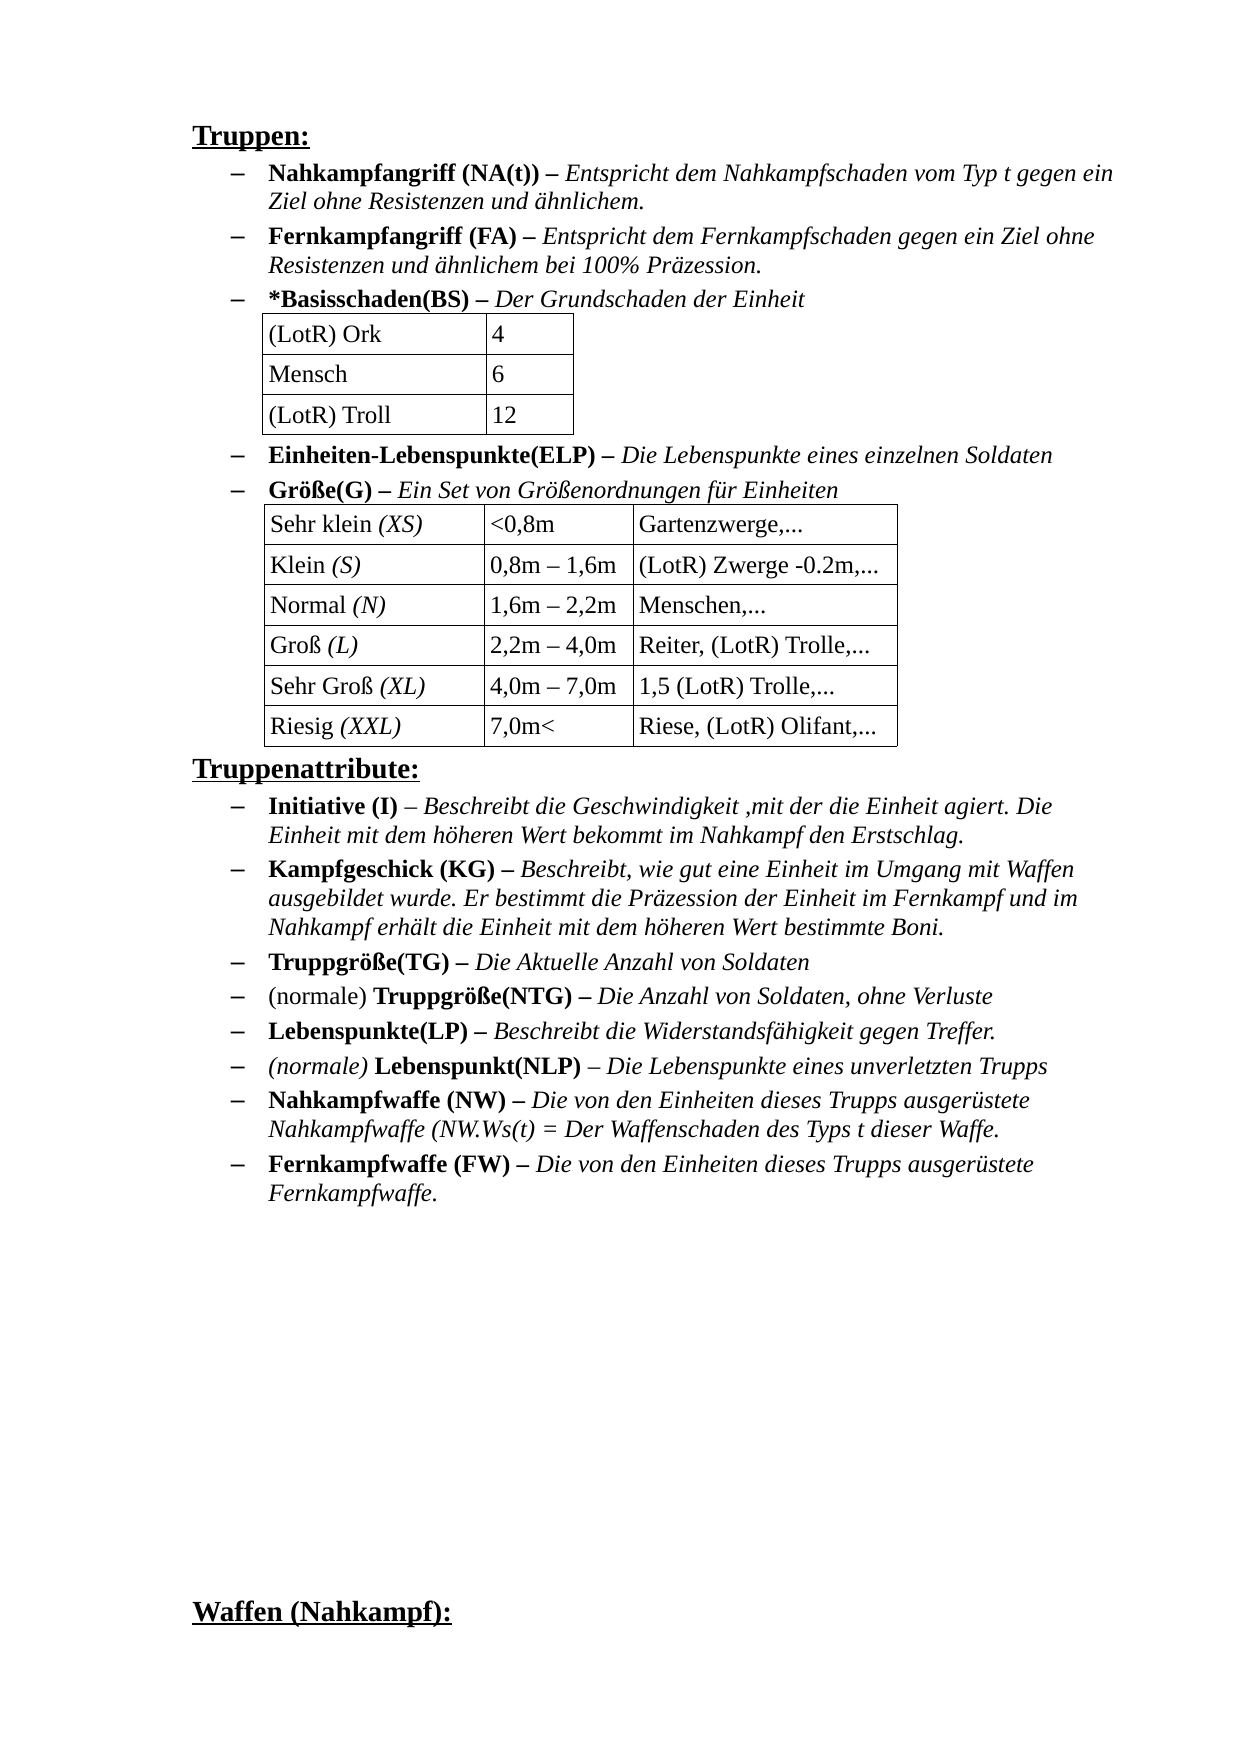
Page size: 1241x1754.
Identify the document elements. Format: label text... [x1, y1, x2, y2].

table_cell 4,0m – 7,0m [485, 666, 633, 705]
table_cell (LotR) Zwerge -0.2m,... [634, 545, 897, 584]
table_cell 1,6m – 2,2m [485, 585, 633, 624]
table_header <0,8m [485, 505, 633, 544]
table_cell 0,8m – 1,6m [485, 545, 633, 584]
text Truppenattribute: [118, 752, 1122, 785]
table_cell Sehr Groß (XL) [265, 666, 484, 705]
list Initiative (I) – Beschreibt die Geschwindigkeit ,mit der die Einheit agiert. Die Einheit mit dem höheren Wert bekommt im Nahkampf den Erstschlag. [231, 791, 1122, 848]
table_cell (LotR) Troll [263, 395, 486, 434]
list Truppgröße(TG) – Die Aktuelle Anzahl von Soldaten [231, 947, 1122, 975]
table_cell 12 [487, 395, 573, 434]
list Größe(G) – Ein Set von Größenordnungen für Einheiten [231, 475, 1122, 504]
table_cell 7,0m< [485, 706, 633, 746]
table_header Sehr klein (XS) [265, 505, 484, 544]
text Truppen: [118, 118, 1122, 152]
table_cell Groß (L) [265, 626, 484, 665]
table_cell Reiter, (LotR) Trolle,... [634, 626, 897, 665]
list Kampfgeschick (KG) – Beschreibt, wie gut eine Einheit im Umgang mit Waffen ausgebildet wurde. Er bestimmt die Präzession der Einheit im Fernkampf und im Nahkampf erhält die Einheit mit dem höheren Wert bestimmte Boni. [231, 854, 1122, 941]
table_cell Normal (N) [265, 585, 484, 624]
text Waffen (Nahkampf): [118, 1594, 1122, 1627]
list Nahkampfwaffe (NW) – Die von den Einheiten dieses Trupps ausgerüstete Nahkampfwaffe (NW.Ws(t) = Der Waffenschaden des Typs t dieser Waffe. [231, 1085, 1122, 1143]
table_header (LotR) Ork [263, 314, 486, 353]
table_cell Riese, (LotR) Olifant,... [634, 706, 897, 746]
list (normale) Truppgröße(NTG) – Die Anzahl von Soldaten, ohne Verluste [231, 981, 1122, 1010]
table_cell Menschen,... [634, 585, 897, 624]
table_header 4 [487, 314, 573, 353]
list *Basisschaden(BS) – Der Grundschaden der Einheit [231, 284, 1122, 313]
table_cell 1,5 (LotR) Trolle,... [634, 666, 897, 705]
table_cell Mensch [263, 355, 486, 394]
table_cell 6 [487, 355, 573, 394]
table_cell 2,2m – 4,0m [485, 626, 633, 665]
list Lebenspunkte(LP) – Beschreibt die Widerstandsfähigkeit gegen Treffer. [231, 1016, 1122, 1045]
list Nahkampfangriff (NA(t)) – Entspricht dem Nahkampfschaden vom Typ t gegen ein Ziel ohne Resistenzen und ähnlichem. [231, 158, 1122, 215]
list Einheiten-Lebenspunkte(ELP) – Die Lebenspunkte eines einzelnen Soldaten [231, 440, 1122, 469]
list (normale) Lebenspunkt(NLP) – Die Lebenspunkte eines unverletzten Trupps [231, 1051, 1122, 1079]
table_header Gartenzwerge,... [634, 505, 897, 544]
table_cell Klein (S) [265, 545, 484, 584]
list Fernkampfwaffe (FW) – Die von den Einheiten dieses Trupps ausgerüstete Fernkampfwaffe. [231, 1149, 1122, 1206]
list Fernkampfangriff (FA) – Entspricht dem Fernkampfschaden gegen ein Ziel ohne Resistenzen und ähnlichem bei 100% Präzession. [231, 221, 1122, 278]
table_cell Riesig (XXL) [265, 706, 484, 746]
